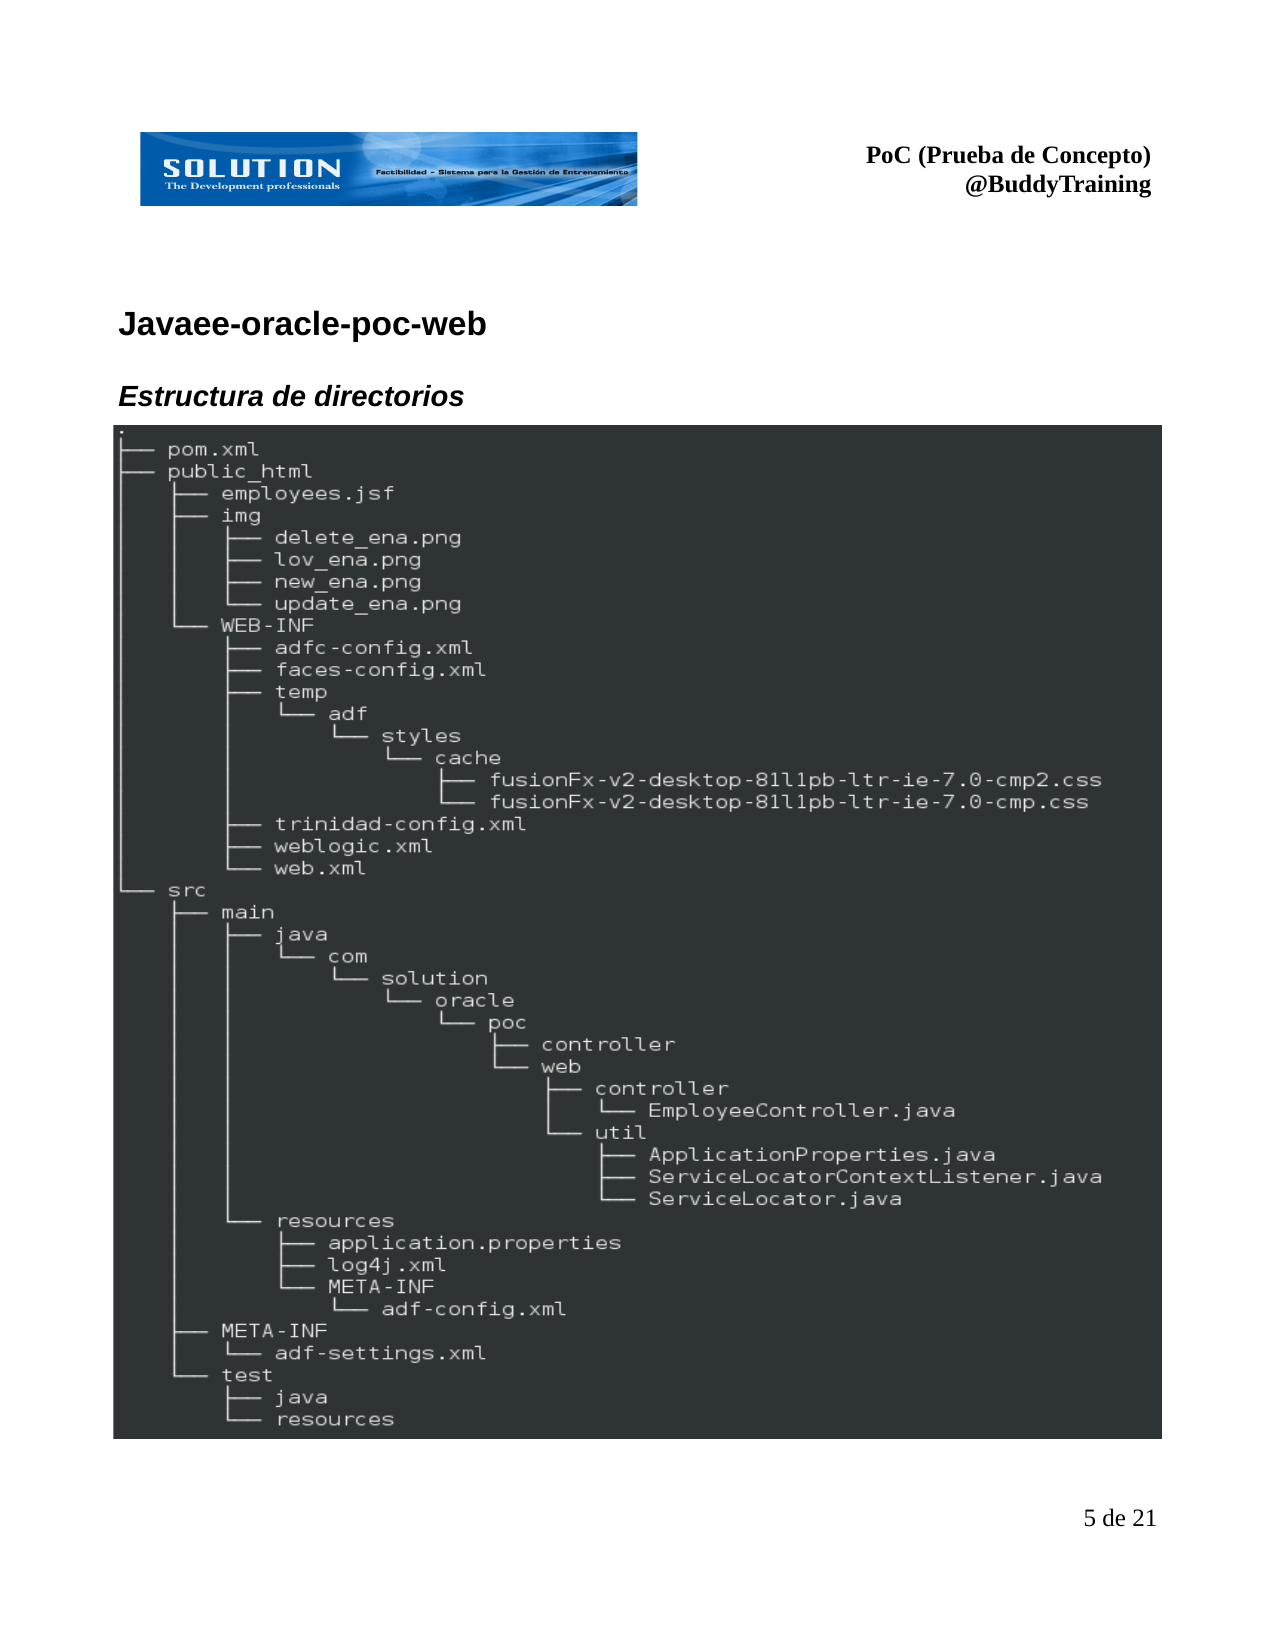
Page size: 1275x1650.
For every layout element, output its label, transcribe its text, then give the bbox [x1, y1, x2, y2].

picture [113, 425, 1162, 1439]
picture [140, 132, 638, 206]
subtitle Javaee-oracle-poc-web [118, 303, 1157, 342]
subtitle Estructura de directorios [118, 379, 1157, 413]
